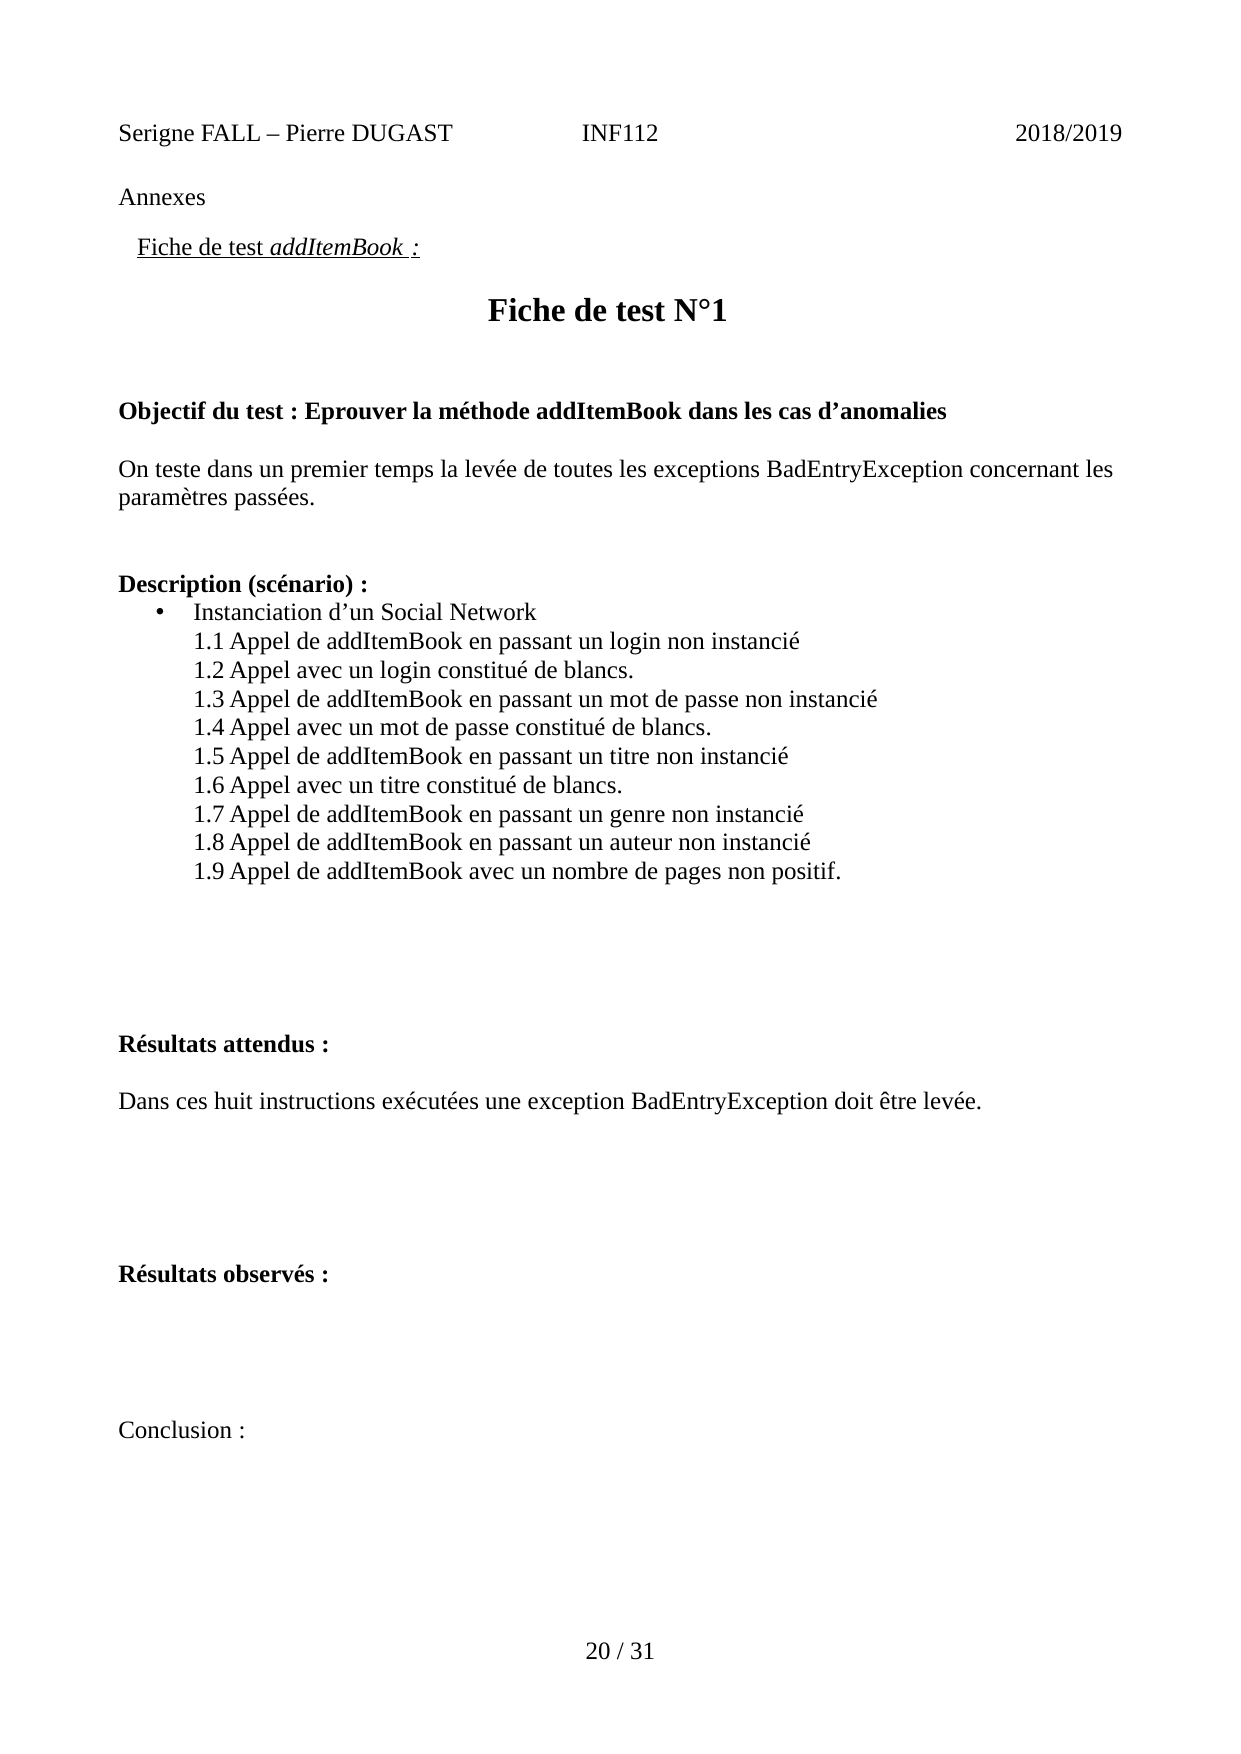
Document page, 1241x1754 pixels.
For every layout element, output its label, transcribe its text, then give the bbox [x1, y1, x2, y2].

text Description (scénario) : [118, 569, 1122, 597]
text On teste dans un premier temps la levée de toutes les exceptions BadEntryException concernant les paramètres passées. [118, 454, 1122, 511]
list 1.3 Appel de addItemBook en passant un mot de passe non instancié [156, 684, 1122, 712]
text Résultats observés : [118, 1259, 1122, 1287]
subtitle Fiche de test addItemBook : [118, 232, 1122, 261]
list 1.6 Appel avec un titre constitué de blancs. [156, 770, 1122, 799]
subtitle Annexes [118, 182, 1122, 211]
text Résultats attendus : [118, 1029, 1122, 1057]
title Fiche de test N°1 [118, 290, 1122, 328]
list 1.5 Appel de addItemBook en passant un titre non instancié [156, 741, 1122, 770]
list 1.8 Appel de addItemBook en passant un auteur non instancié [156, 827, 1122, 856]
text Objectif du test : Eprouver la méthode addItemBook dans les cas d’anomalies [118, 396, 1122, 425]
list 1.9 Appel de addItemBook avec un nombre de pages non positif. [156, 856, 1122, 885]
text Dans ces huit instructions exécutées une exception BadEntryException doit être levée. [118, 1086, 1122, 1115]
subtitle Conclusion : [118, 1415, 1122, 1444]
list 1.7 Appel de addItemBook en passant un genre non instancié [156, 799, 1122, 827]
list 1.2 Appel avec un login constitué de blancs. [156, 655, 1122, 684]
list 1.4 Appel avec un mot de passe constitué de blancs. [156, 712, 1122, 741]
list 1.1 Appel de addItemBook en passant un login non instancié [156, 626, 1122, 655]
list Instanciation d’un Social Network [156, 597, 1122, 626]
